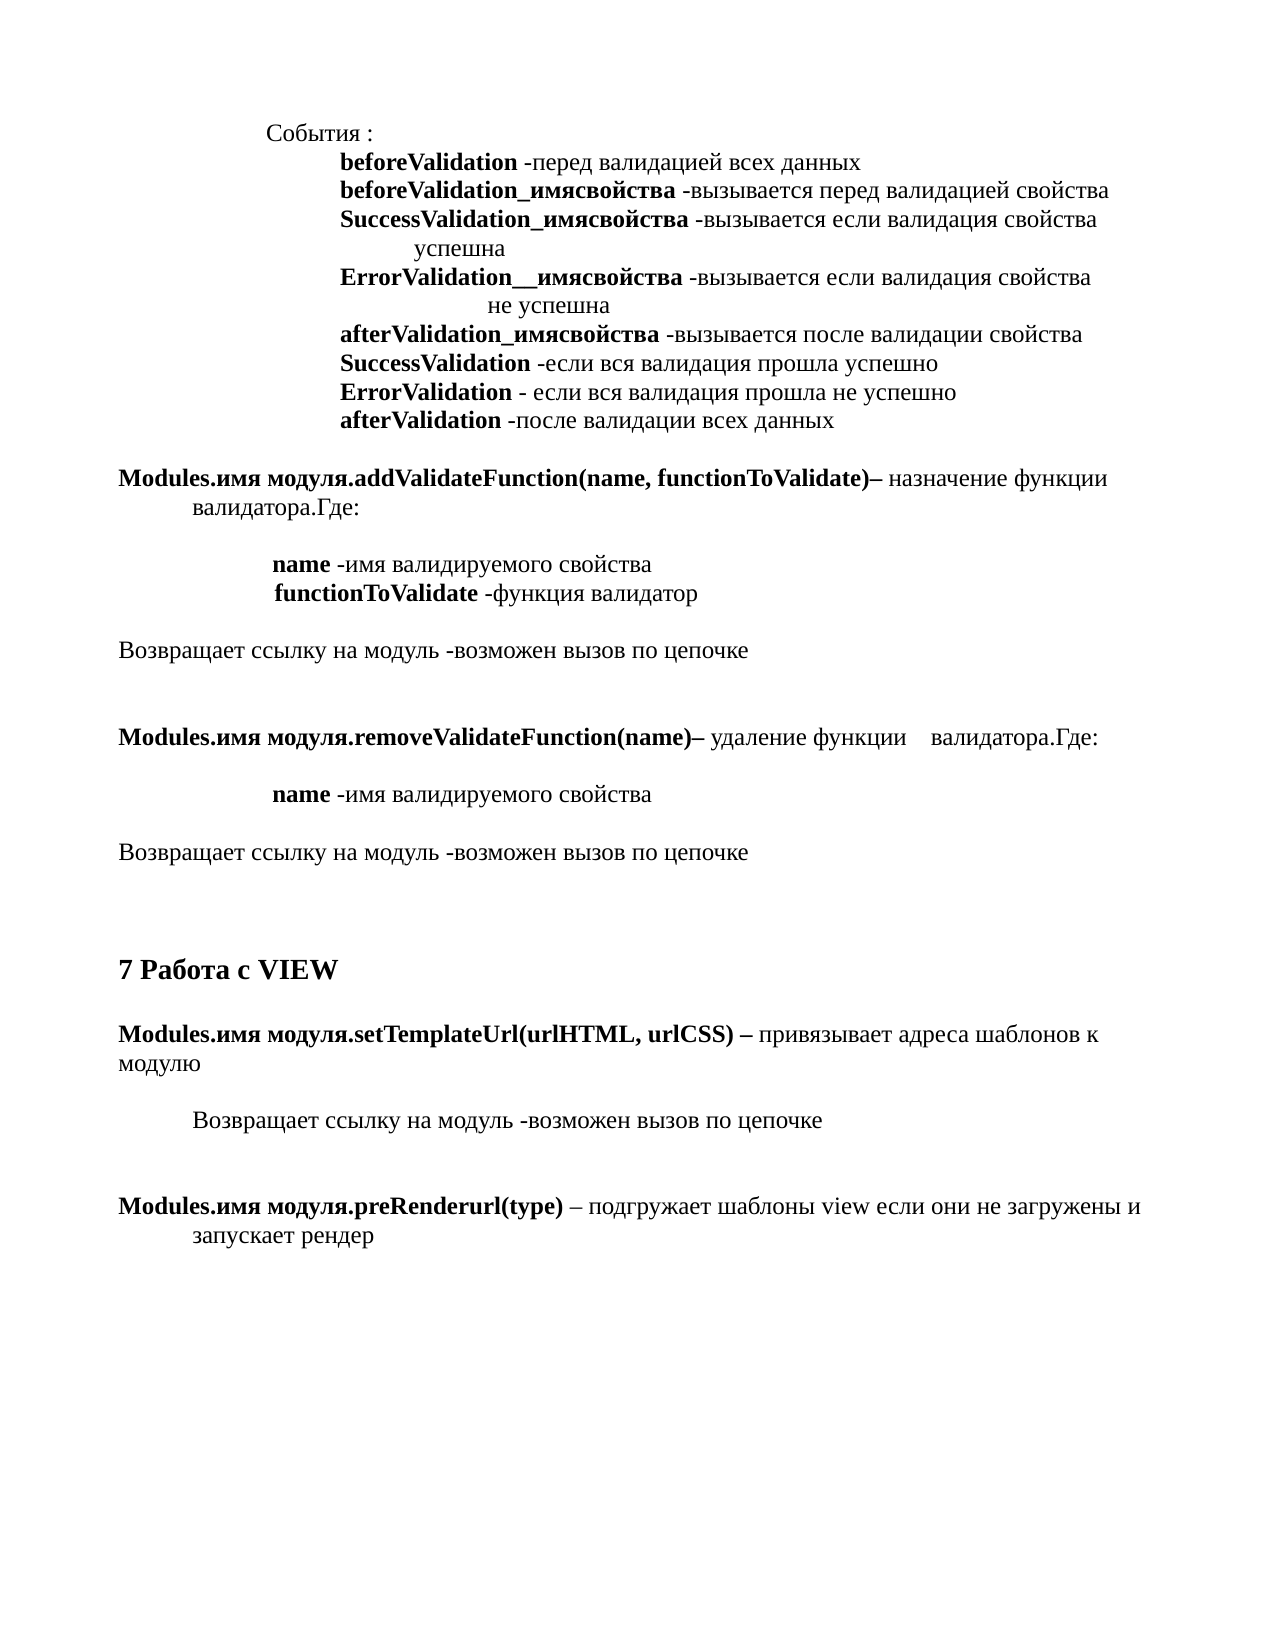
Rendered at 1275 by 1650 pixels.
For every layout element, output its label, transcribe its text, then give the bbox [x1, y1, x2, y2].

text afterValidation_имясвойства -вызывается после валидации свойства SuссessValidation -если вся валидация прошла успешно [118, 319, 1157, 377]
text ErrorValidation - если вся валидация прошла не успешно afterValidation -после валидации всех данных [118, 377, 1157, 434]
text SuссessValidation_имясвойства -вызывается если валидация свойства успешна ErrorValidation__имясвойства -вызывается если валидация свойства не успешна [118, 204, 1157, 319]
text Возвращает ссылку на модуль -возможен вызов по цепочке [118, 837, 1157, 866]
text Modules.имя модуля.addValidateFunction(name, functionToValidate)– назначение функции валидатора.Где: [118, 463, 1157, 521]
text beforeValidation -перед валидацией всех данных beforeValidation_имясвойства -вызывается перед валидацией свойства [118, 147, 1157, 204]
text 7 Работа с VIEW Modules.имя модуля.setTemplateUrl(urlHTML, urlCSS) – привязывает адреса шаблонов к модулю [118, 952, 1157, 1105]
text Возвращает ссылку на модуль -возможен вызов по цепочке [118, 636, 1157, 693]
text functionToValidate -функция валидатор [118, 578, 1157, 607]
text Возвращает ссылку на модуль -возможен вызов по цепочке [118, 1105, 1157, 1134]
text События : [118, 118, 1157, 147]
text Modules.имя модуля.removeValidateFunction(name)– удаление функции валидатора.Где: [118, 722, 1157, 751]
text name -имя валидируемого свойства [118, 779, 1157, 808]
text name -имя валидируемого свойства [118, 549, 1157, 578]
text Modules.имя модуля.preRenderurl(type) – подгружает шаблоны view если они не загружены и запускает рендер [118, 1191, 1157, 1249]
